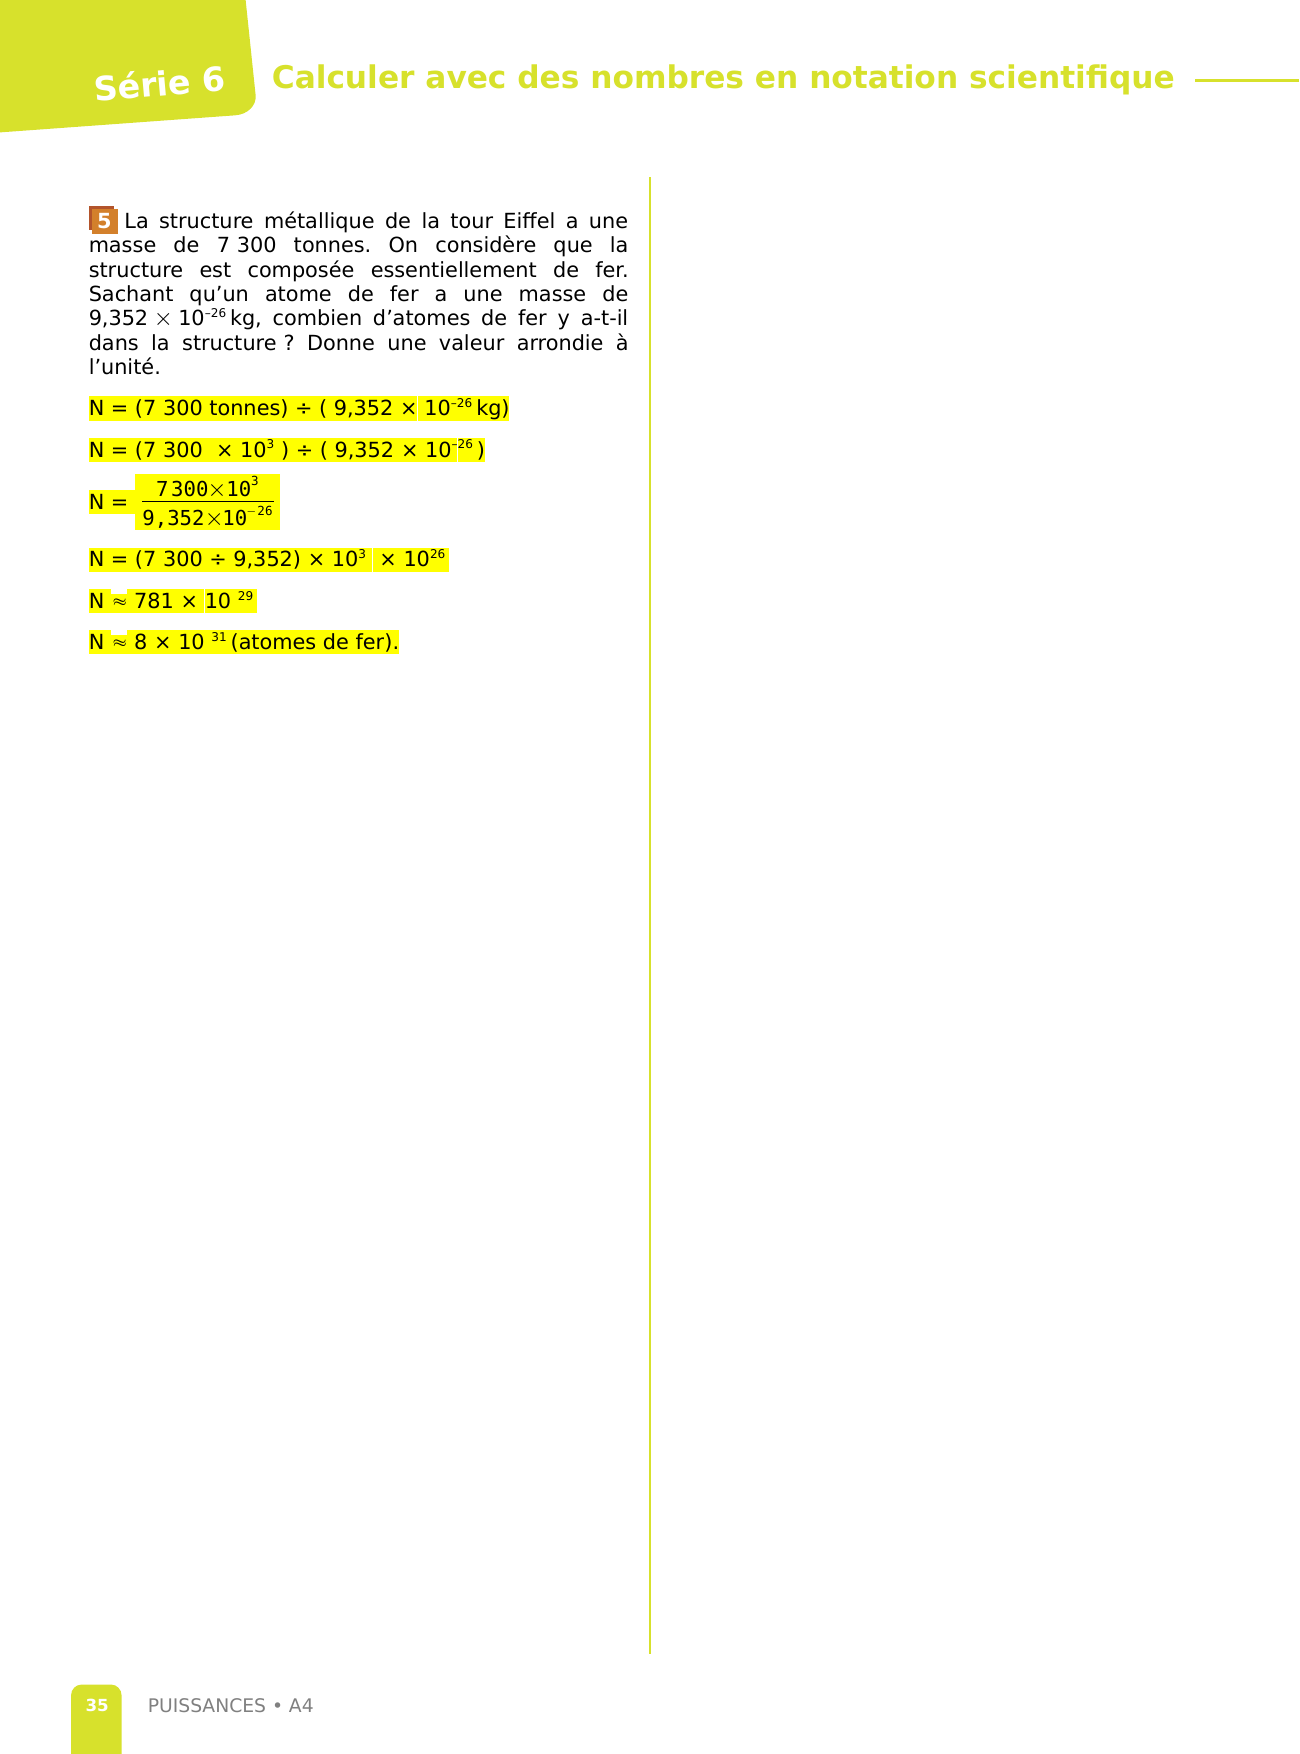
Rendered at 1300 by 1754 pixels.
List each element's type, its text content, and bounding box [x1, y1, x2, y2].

subtitle La structure métallique de la tour Eiffel a une masse de 7 300 tonnes. On considère que la structure est composée essentiellement de fer. Sachant qu’un atome de fer a une masse de 9,352 × 10–26 kg, combien d’atomes de fer y a-t-il dans la structure ? Donne une valeur arrondie à l’unité. [88, 206, 629, 379]
text N ≈ 8 × 10 31 (atomes de fer). [88, 613, 629, 654]
text N = (7 300 ÷ 9,352) × 103 × 1026 [88, 530, 629, 572]
text N = (7 300 × 103 ) ÷ ( 9,352 × 10–26 ) [88, 421, 629, 462]
text N = (7 300 tonnes) ÷ ( 9,352 × 10–26 kg) [88, 379, 629, 421]
text N ≈ 781 × 10 29 [88, 572, 629, 613]
text [280, 474, 629, 530]
text N = [88, 474, 135, 530]
